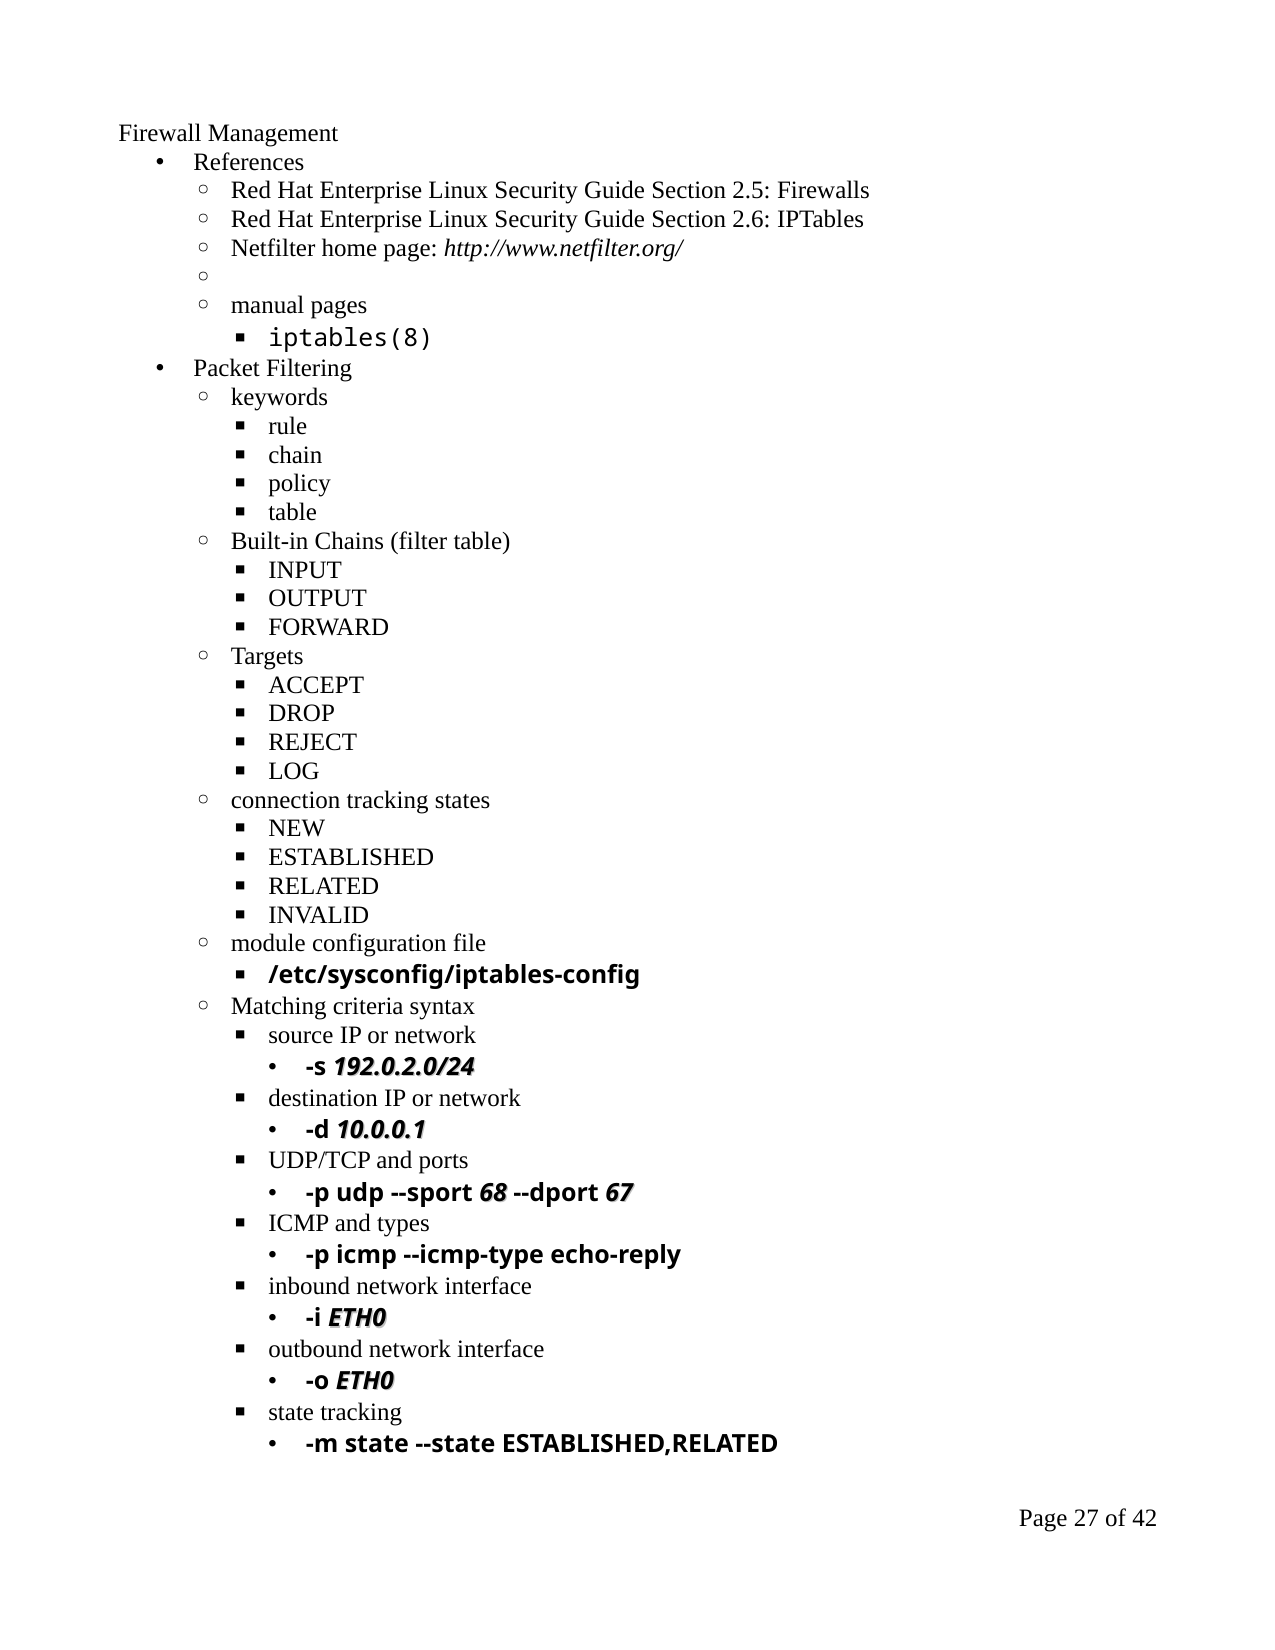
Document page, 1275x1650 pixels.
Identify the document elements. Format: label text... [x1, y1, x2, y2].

list module configuration file [193, 928, 1157, 957]
list LOG [231, 756, 1157, 785]
text Firewall Management [118, 118, 1157, 147]
list -p udp --sport 68 --dport 67 [268, 1174, 1157, 1208]
list Netfilter home page: http://www.netfilter.org/ [193, 233, 1157, 262]
list INVALID [231, 900, 1157, 928]
list REJECT [231, 727, 1157, 756]
list -o eth0 [268, 1363, 1157, 1397]
list INPUT [231, 555, 1157, 583]
list connection tracking states [193, 785, 1157, 813]
list Packet Filtering [156, 353, 1157, 382]
list Built-in Chains (filter table) [193, 526, 1157, 555]
list /etc/sysconfig/iptables-config [231, 957, 1157, 991]
list NEW [231, 813, 1157, 842]
list Red Hat Enterprise Linux Security Guide Section 2.6: IPTables [193, 204, 1157, 233]
list outbound network interface [231, 1334, 1157, 1363]
list RELATED [231, 871, 1157, 900]
list Red Hat Enterprise Linux Security Guide Section 2.5: Firewalls [193, 176, 1157, 204]
list ICMP and types [231, 1208, 1157, 1237]
list keywords [193, 382, 1157, 411]
list FORWARD [231, 612, 1157, 641]
list -i eth0 [268, 1300, 1157, 1334]
list iptables(8) [231, 319, 1157, 353]
list state tracking [231, 1397, 1157, 1426]
list -m state --state ESTABLISHED,RELATED [268, 1426, 1157, 1460]
list UDP/TCP and ports [231, 1146, 1157, 1174]
list inbound network interface [231, 1271, 1157, 1300]
list References [156, 147, 1157, 176]
list -p icmp --icmp-type echo-reply [268, 1237, 1157, 1271]
list rule [231, 411, 1157, 440]
list Matching criteria syntax [193, 991, 1157, 1020]
list DROP [231, 698, 1157, 727]
list destination IP or network [231, 1083, 1157, 1112]
list policy [231, 468, 1157, 497]
list -d 10.0.0.1 [268, 1112, 1157, 1146]
list ACCEPT [231, 670, 1157, 698]
list Targets [193, 641, 1157, 670]
list ESTABLISHED [231, 842, 1157, 871]
list source IP or network [231, 1020, 1157, 1049]
list table [231, 497, 1157, 526]
list OUTPUT [231, 583, 1157, 612]
list manual pages [193, 291, 1157, 319]
list -s 192.0.2.0/24 [268, 1049, 1157, 1083]
list chain [231, 440, 1157, 468]
